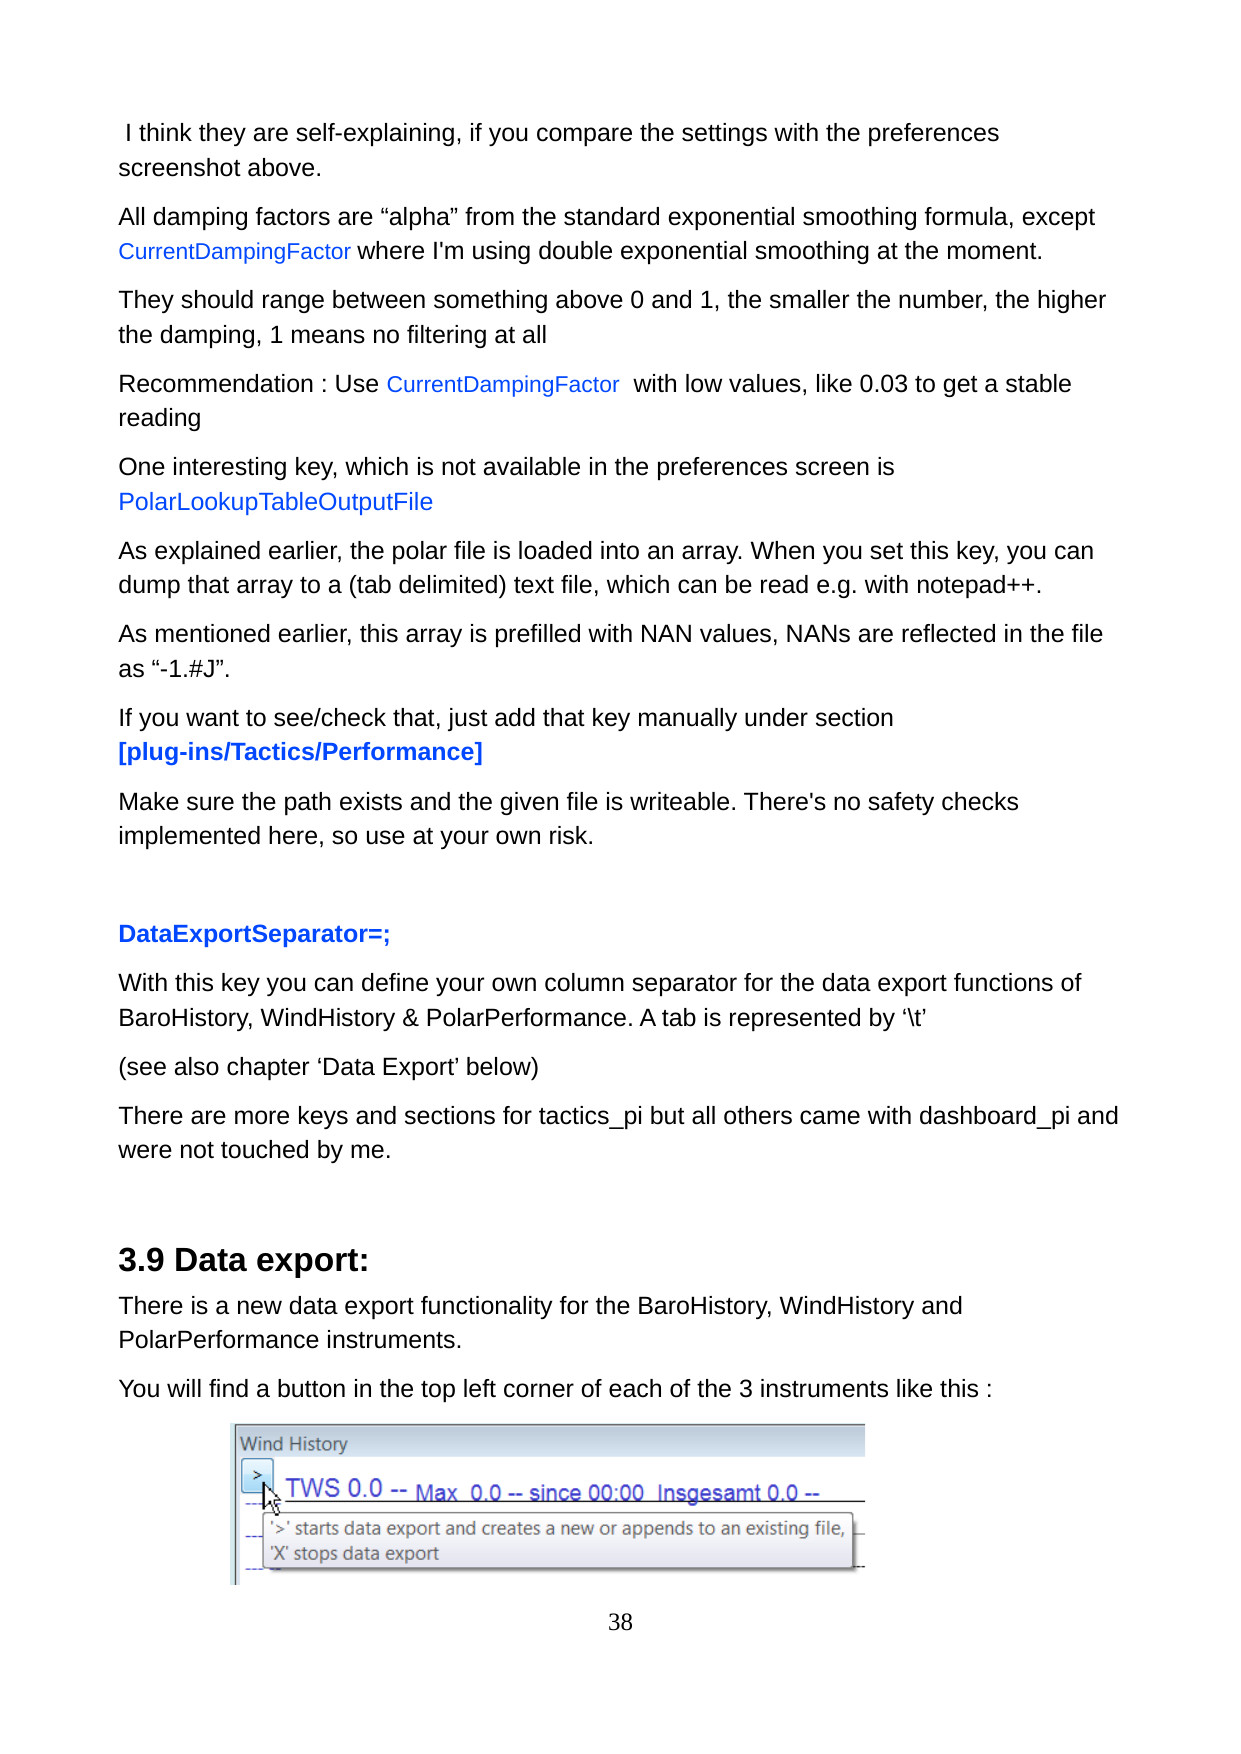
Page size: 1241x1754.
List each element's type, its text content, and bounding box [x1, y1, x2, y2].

picture [230, 1423, 866, 1585]
text As mentioned earlier, this array is prefilled with NAN values, NANs are reflected in the file as “-1.#J”. [118, 619, 1122, 683]
text As explained earlier, the polar file is loaded into an array. When you set this key, you can dump that array to a (tab delimited) text file, which can be read e.g. with notepad++. [118, 536, 1122, 599]
text (see also chapter ‘Data Export’ below) [118, 1052, 1122, 1080]
text DataExportSeparator=; [118, 919, 1122, 948]
text There is a new data export functionality for the BaroHistory, WindHistory and PolarPerformance instruments. [118, 1291, 1122, 1354]
text I think they are self-explaining, if you compare the settings with the preferences screenshot above. [118, 118, 1122, 181]
subtitle 3.9 Data export: [118, 1239, 1122, 1278]
text Make sure the path exists and the given file is writeable. There's no safety checks implemented here, so use at your own risk. [118, 786, 1122, 850]
text Recommendation : Use CurrentDampingFactor with low values, like 0.03 to get a stable reading [118, 369, 1122, 432]
text You will find a button in the top left corner of each of the 3 instruments like this : [118, 1374, 1122, 1403]
text There are more keys and sections for tactics_pi but all others came with dashboard_pi and were not touched by me. [118, 1101, 1122, 1164]
text One interesting key, which is not available in the preferences screen is PolarLookupTableOutputFile [118, 452, 1122, 516]
text All damping factors are “alpha” from the standard exponential smoothing formula, except CurrentDampingFactor where I'm using double exponential smoothing at the moment. [118, 202, 1122, 265]
text With this key you can define your own column separator for the data export functions of BaroHistory, WindHistory & PolarPerformance. A tab is represented by ‘\t’ [118, 968, 1122, 1031]
text They should range between something above 0 and 1, the smaller the number, the higher the damping, 1 means no filtering at all [118, 285, 1122, 348]
text If you want to see/check that, just add that key manually under section [plug-ins/Tactics/Performance] [118, 703, 1122, 766]
